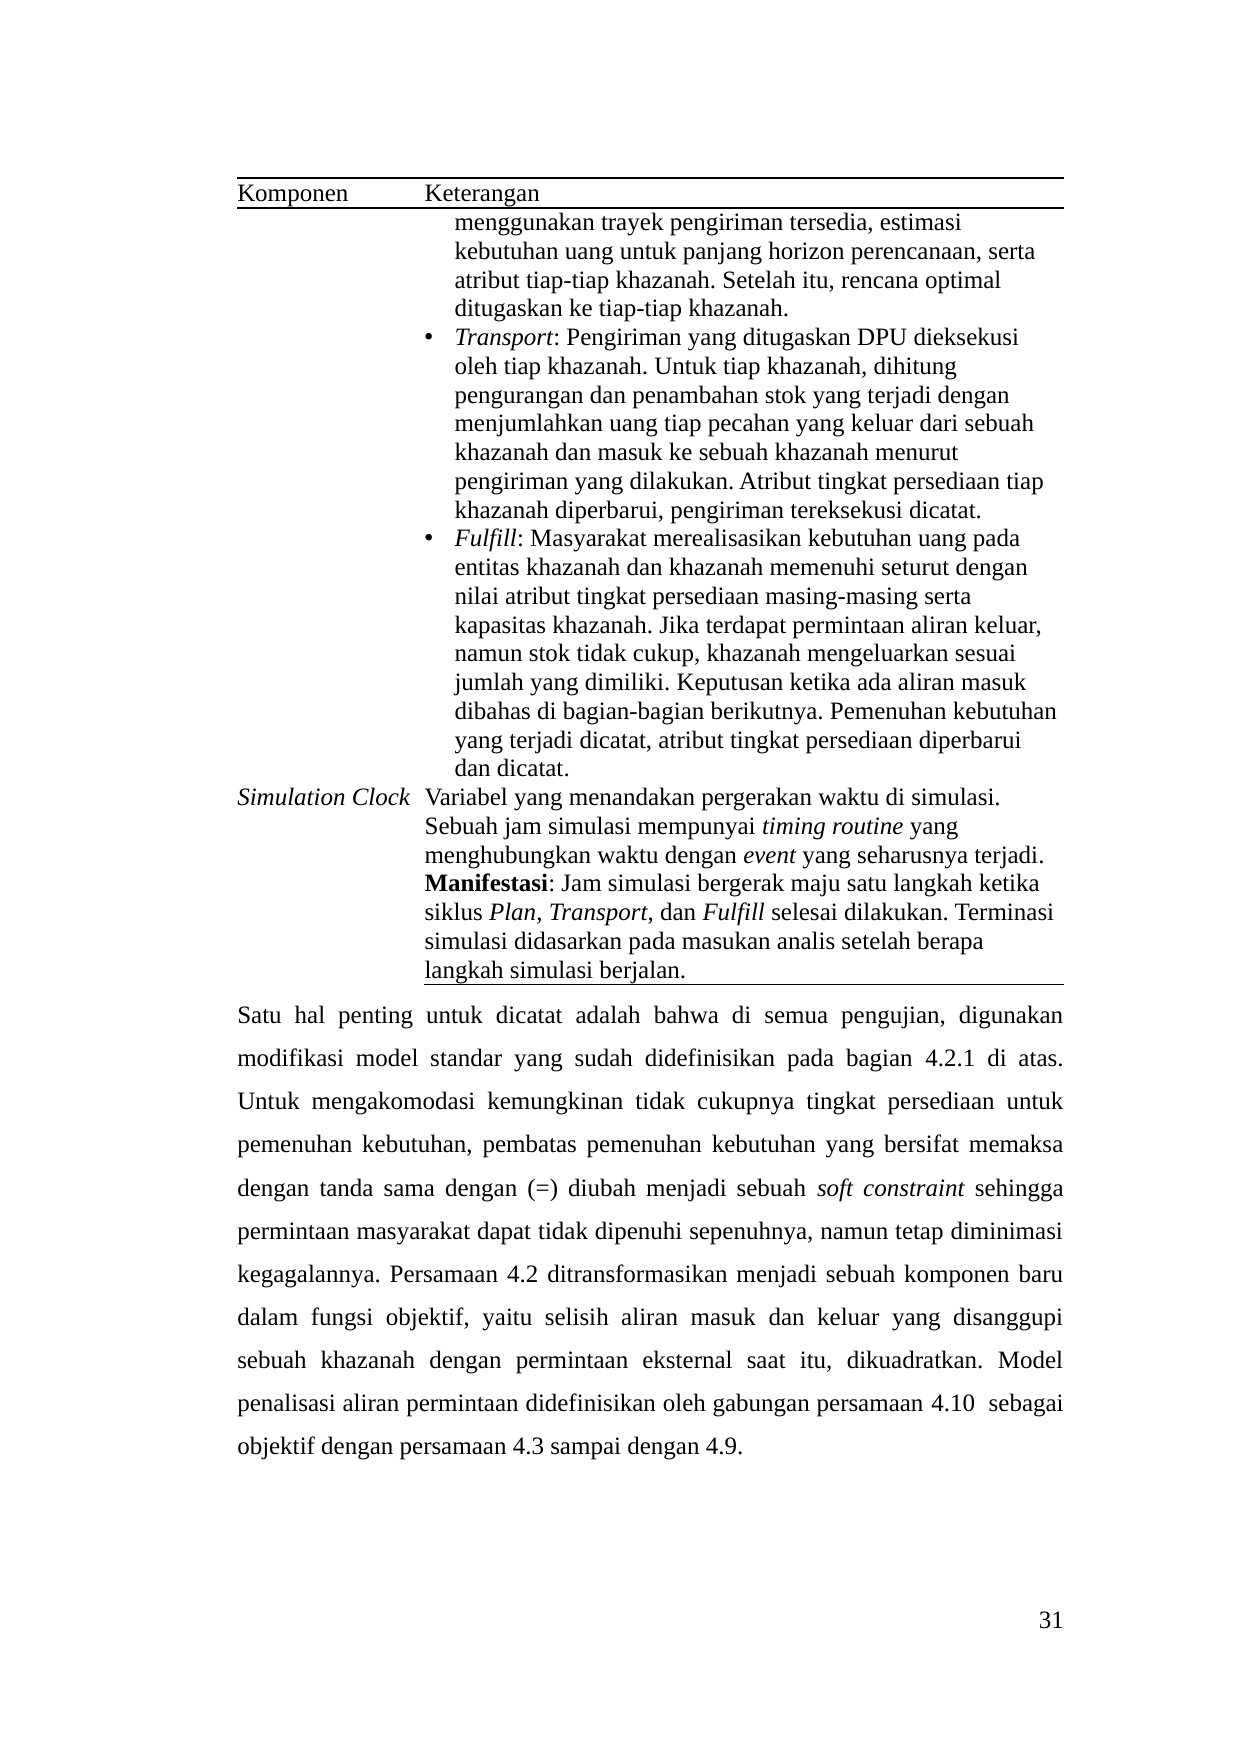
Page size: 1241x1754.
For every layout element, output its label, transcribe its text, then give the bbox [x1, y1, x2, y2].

table_header Keterangan [424, 179, 1063, 207]
text Satu hal penting untuk dicatat adalah bahwa di semua pengujian, digunakan modifikasi model standar yang sudah didefinisikan pada bagian 4.2.1 di atas. Untuk mengakomodasi kemungkinan tidak cukupnya tingkat persediaan untuk pemenuhan kebutuhan, pembatas pemenuhan kebutuhan yang bersifat memaksa dengan tanda sama dengan (=) diubah menjadi sebuah soft constraint sehingga permintaan masyarakat dapat tidak dipenuhi sepenuhnya, namun tetap diminimasi kegagalannya. Persamaan 4.2 ditransformasikan menjadi sebuah komponen baru dalam fungsi objektif, yaitu selisih aliran masuk dan keluar yang disanggupi sebuah khazanah dengan permintaan eksternal saat itu, dikuadratkan. Model penalisasi aliran permintaan didefinisikan oleh gabungan persamaan 4.10 sebagai objektif dengan persamaan 4.3 sampai dengan 4.9. [237, 1000, 1063, 1460]
table_header Komponen [237, 179, 424, 207]
table_cell Manifestasi: Jam simulasi bergerak maju satu langkah ketika siklus Plan, Transport, dan Fulfill selesai dilakukan. Terminasi simulasi didasarkan pada masukan analis setelah berapa langkah simulasi berjalan. [424, 869, 1063, 983]
table_cell menggunakan trayek pengiriman tersedia, estimasi kebutuhan uang untuk panjang horizon perencanaan, serta atribut tiap-tiap khazanah. Setelah itu, rencana optimal ditugaskan ke tiap-tiap khazanah. Transport: Pengiriman yang ditugaskan DPU dieksekusi oleh tiap khazanah. Untuk tiap khazanah, dihitung pengurangan dan penambahan stok yang terjadi dengan menjumlahkan uang tiap pecahan yang keluar dari sebuah khazanah dan masuk ke sebuah khazanah menurut pengiriman yang dilakukan. Atribut tingkat persediaan tiap khazanah diperbarui, pengiriman tereksekusi dicatat. Fulfill: Masyarakat merealisasikan kebutuhan uang pada entitas khazanah dan khazanah memenuhi seturut dengan nilai atribut tingkat persediaan masing-masing serta kapasitas khazanah. Jika terdapat permintaan aliran keluar, namun stok tidak cukup, khazanah mengeluarkan sesuai jumlah yang dimiliki. Keputusan ketika ada aliran masuk dibahas di bagian-bagian berikutnya. Pemenuhan kebutuhan yang terjadi dicatat, atribut tingkat persediaan diperbarui dan dicatat. [424, 209, 1063, 782]
table_cell Variabel yang menandakan pergerakan waktu di simulasi. Sebuah jam simulasi mempunyai timing routine yang menghubungkan waktu dengan event yang seharusnya terjadi. [424, 782, 1063, 868]
table_cell Simulation Clock [237, 782, 424, 983]
